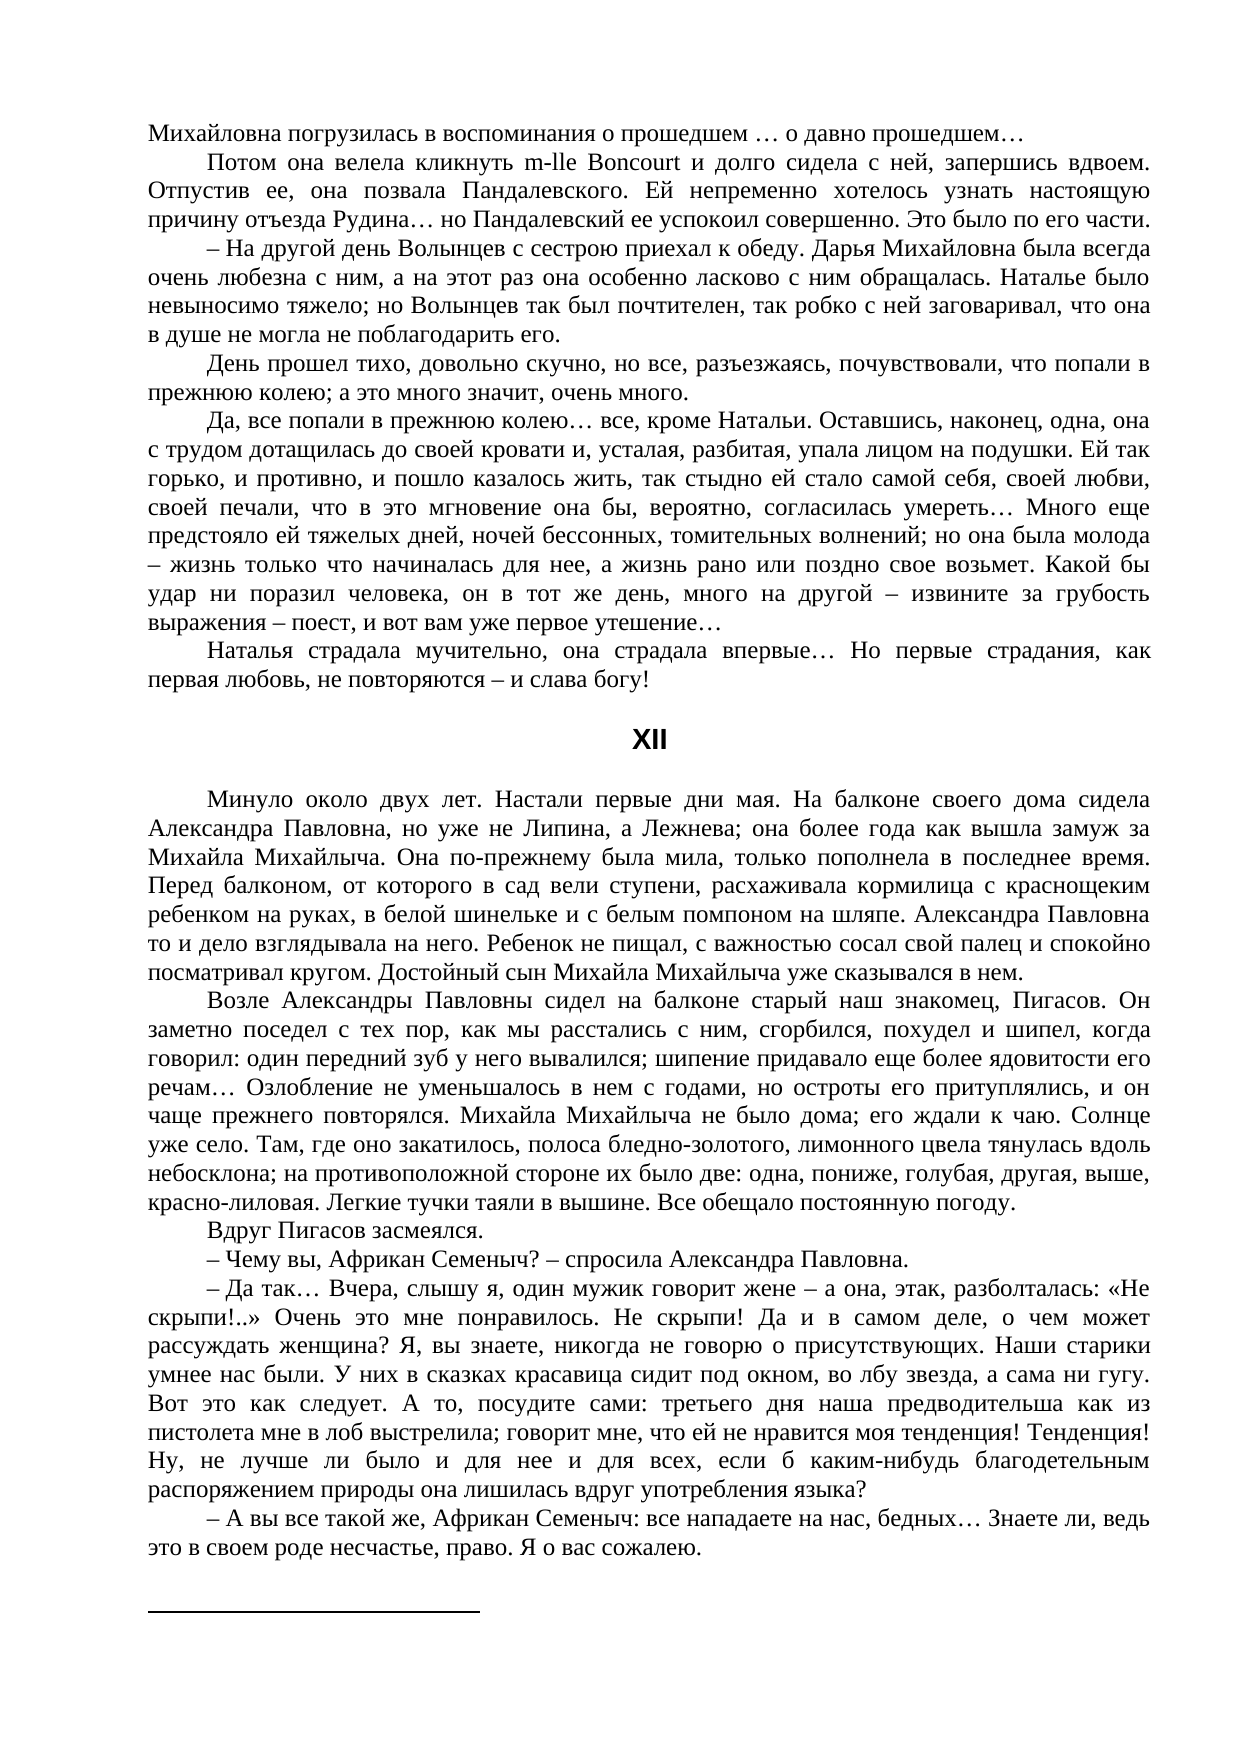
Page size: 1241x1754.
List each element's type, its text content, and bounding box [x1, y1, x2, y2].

text – Да так… Вчера, слышу я, один мужик говорит жене – а она, этак, разболталась: «Не скрыпи!..» Очень это мне понравилось. Не скрыпи! Да и в самом деле, о чем может рассуждать женщина? Я, вы знаете, никогда не говорю о присутствующих. Наши старики умнее нас были. У них в сказках красавица сидит под окном, во лбу звезда, а сама ни гугу. Вот это как следует. А то, посудите сами: третьего дня наша предводительша как из пистолета мне в лоб выстрелила; говорит мне, что ей не нравится моя тенденция! Тенденция! Ну, не лучше ли было и для нее и для всех, если б каким-нибудь благодетельным распоряжением природы она лишилась вдруг употребления языка? [148, 1273, 1152, 1503]
text – Чему вы, Африкан Семеныч? – спросила Александра Павловна. [148, 1244, 1152, 1273]
text Вдруг Пигасов засмеялся. [148, 1215, 1152, 1244]
text Да, все попали в прежнюю колею… все, кроме Натальи. Оставшись, наконец, одна, она с трудом дотащилась до своей кровати и, усталая, разбитая, упала лицом на подушки. Ей так горько, и противно, и пошло казалось жить, так стыдно ей стало самой себя, своей любви, своей печали, что в это мгновение она бы, вероятно, согласилась умереть… Много еще предстояло ей тяжелых дней, ночей бессонных, томительных волнений; но она была молода – жизнь только что начиналась для нее, а жизнь рано или поздно свое возьмет. Какой бы удар ни поразил человека, он в тот же день, много на другой – извините за грубость выражения – поест, и вот вам уже первое утешение… [148, 406, 1152, 636]
text Потом она велела кликнуть m-lle Boncourt и долго сидела с ней, запершись вдвоем. Отпустив ее, она позвала Пандалевского. Ей непременно хотелось узнать настоящую причину отъезда Рудина… но Пандалевский ее успокоил совершенно. Это было по его части. [148, 147, 1152, 233]
text Возле Александры Павловны сидел на балконе старый наш знакомец, Пигасов. Он заметно поседел с тех пор, как мы расстались с ним, сгорбился, похудел и шипел, когда говорил: один передний зуб у него вывалился; шипение придавало еще более ядовитости его речам… Озлобление не уменьшалось в нем с годами, но остроты его притуплялись, и он чаще прежнего повторялся. Михайла Михайлыча не было дома; его ждали к чаю. Солнце уже село. Там, где оно закатилось, полоса бледно-золотого, лимонного цвела тянулась вдоль небосклона; на противоположной стороне их было две: одна, пониже, голубая, другая, выше, красно-лиловая. Легкие тучки таяли в вышине. Все обещало постоянную погоду. [148, 985, 1152, 1215]
text День прошел тихо, довольно скучно, но все, разъезжаясь, почувствовали, что попали в прежнюю колею; а это много значит, очень много. [148, 348, 1152, 406]
text – На другой день Волынцев с сестрою приехал к обеду. Дарья Михайловна была всегда очень любезна с ним, а на этот раз она особенно ласково с ним обращалась. Наталье было невыносимо тяжело; но Волынцев так был почтителен, так робко с ней заговаривал, что она в душе не могла не поблагодарить его. [148, 233, 1152, 348]
text Минуло около двух лет. Настали первые дни мая. На балконе своего дома сидела Александра Павловна, но уже не Липина, а Лежнева; она более года как вышла замуж за Михайла Михайлыча. Она по-прежнему была мила, только пополнела в последнее время. Перед балконом, от которого в сад вели ступени, расхаживала кормилица с краснощеким ребенком на руках, в белой шинельке и с белым помпоном на шляпе. Александра Павловна то и дело взглядывала на него. Ребенок не пищал, с важностью сосал свой палец и спокойно посматривал кругом. Достойный сын Михайла Михайлыча уже сказывался в нем. [148, 784, 1152, 985]
text «Она в меня – тоже будет увлекаться: mais elle aura moins d'abandon» note 2. И Дарья Михайловна погрузилась в воспоминания о прошедшем … о давно прошедшем… [148, 118, 1152, 147]
text – А вы все такой же, Африкан Семеныч: все нападаете на нас, бедных… Знаете ли, ведь это в своем роде несчастье, право. Я о вас сожалею. [148, 1503, 1152, 1560]
subtitle ХII [148, 722, 1152, 755]
text Наталья страдала мучительно, она страдала впервые… Но первые страдания, как первая любовь, не повторяются – и слава богу! [148, 636, 1152, 693]
